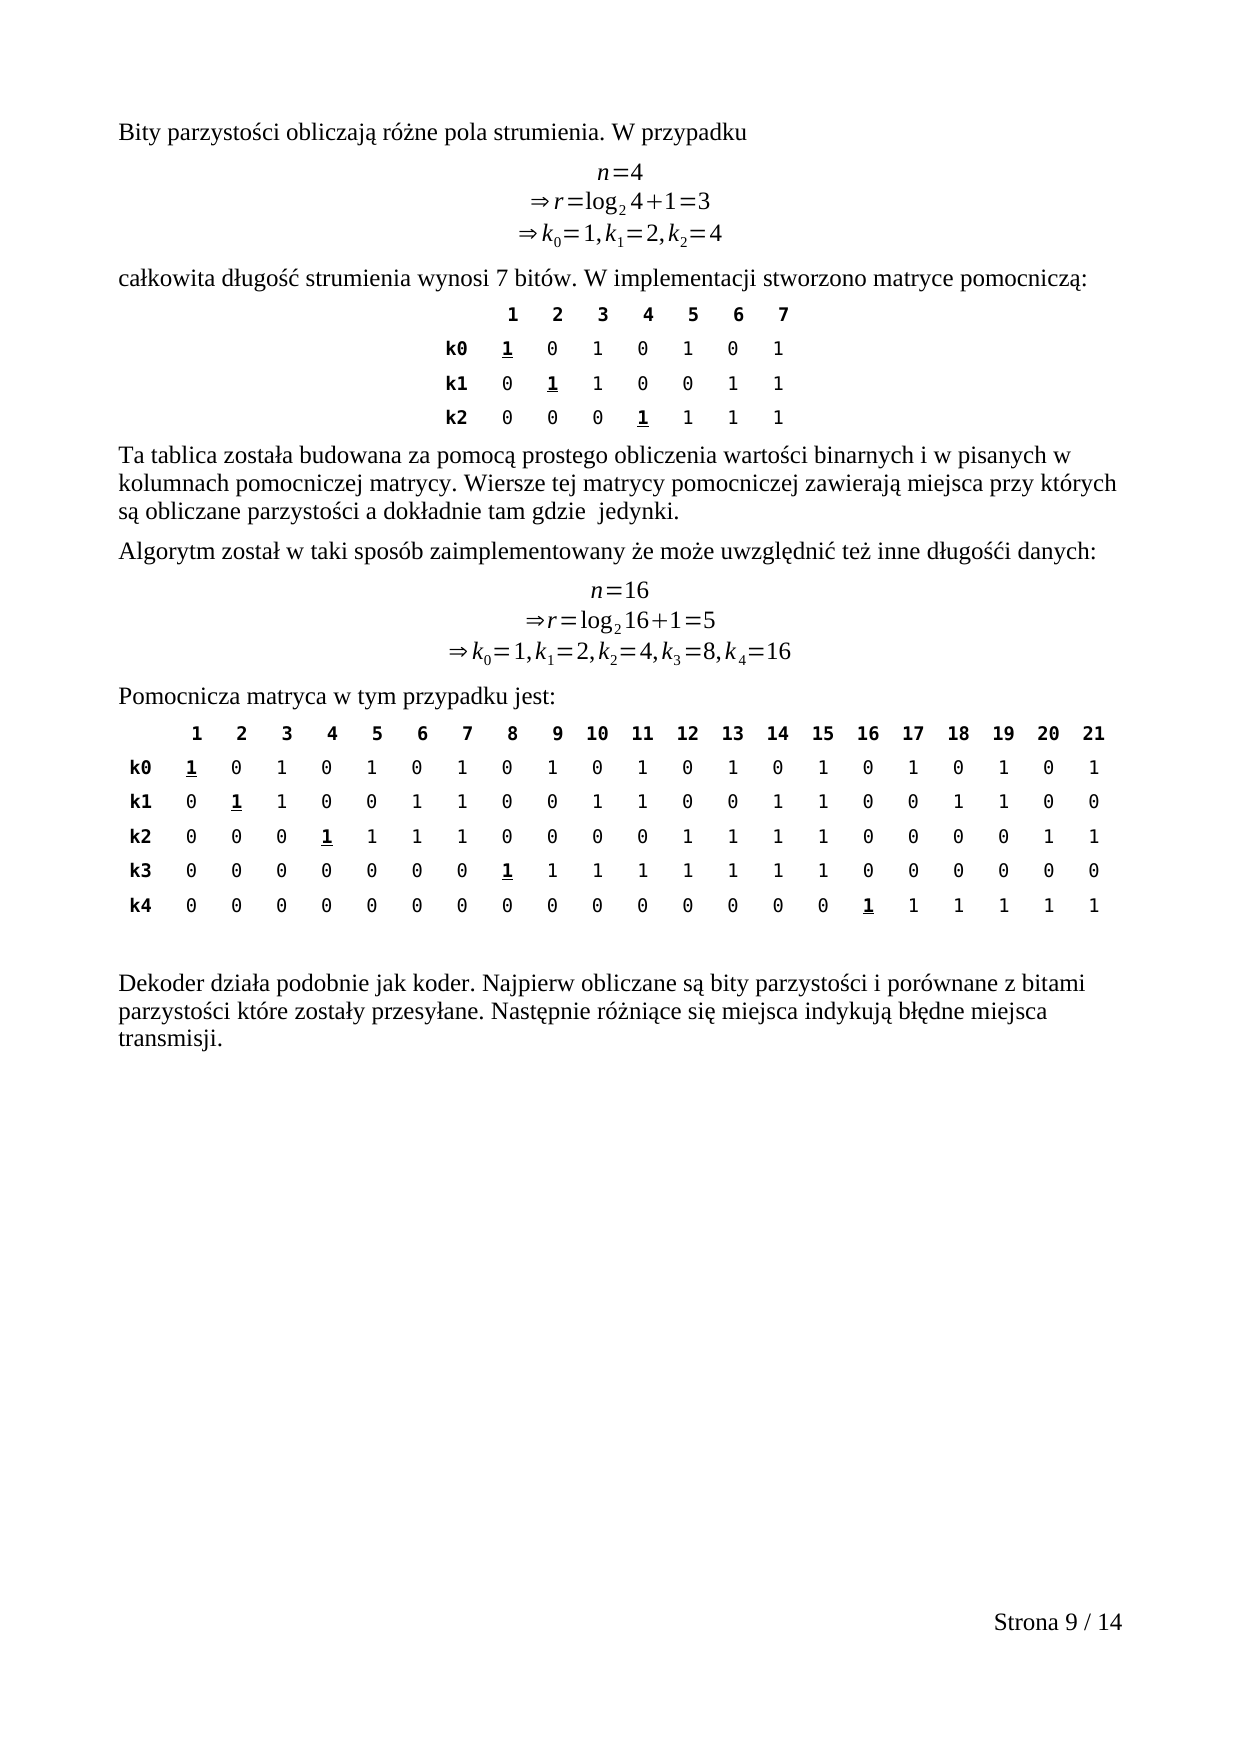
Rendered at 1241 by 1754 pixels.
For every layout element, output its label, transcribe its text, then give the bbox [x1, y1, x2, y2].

text 1 2 3 4 5 6 7 [118, 304, 1122, 326]
text k4 0 0 0 0 0 0 0 0 0 0 0 0 0 0 0 1 1 1 1 1 1 [118, 894, 1122, 916]
text 1 2 3 4 5 6 7 8 9 10 11 12 13 14 15 16 17 18 19 20 21 [118, 723, 1122, 744]
text k0 1 0 1 0 1 0 1 [118, 338, 1122, 360]
text k1 0 1 1 0 0 1 1 0 0 1 1 0 0 1 1 0 0 1 1 0 0 [118, 791, 1122, 813]
text Pomocnicza matryca w tym przypadku jest: [118, 682, 1122, 710]
text Ta tablica została budowana za pomocą prostego obliczenia wartości binarnych i w pisanych w kolumnach pomocniczej matrycy. Wiersze tej matrycy pomocniczej zawierają miejsca przy których są obliczane parzystości a dokładnie tam gdzie jedynki. [118, 441, 1122, 524]
text całkowita długość strumienia wynosi 7 bitów. W implementacji stworzono matryce pomocniczą: [118, 264, 1122, 291]
text k2 0 0 0 1 1 1 1 0 0 0 0 1 1 1 1 0 0 0 0 1 1 [118, 826, 1122, 848]
text Algorytm został w taki sposób zaimplementowany że może uwzględnić też inne długośći danych: [118, 537, 1122, 565]
text k2 0 0 0 1 1 1 1 [118, 407, 1122, 429]
text Dekoder działa podobnie jak koder. Najpierw obliczane są bity parzystości i porównane z bitami parzystości które zostały przesyłane. Następnie różniące się miejsca indykują błędne miejsca transmisji. [118, 969, 1122, 1052]
text k1 0 1 1 0 0 1 1 [118, 373, 1122, 394]
text k0 1 0 1 0 1 0 1 0 1 0 1 0 1 0 1 0 1 0 1 0 1 [118, 757, 1122, 779]
text Bity parzystości obliczają różne pola strumienia. W przypadku [118, 118, 1122, 146]
text k3 0 0 0 0 0 0 0 1 1 1 1 1 1 1 1 0 0 0 0 0 0 [118, 860, 1122, 882]
